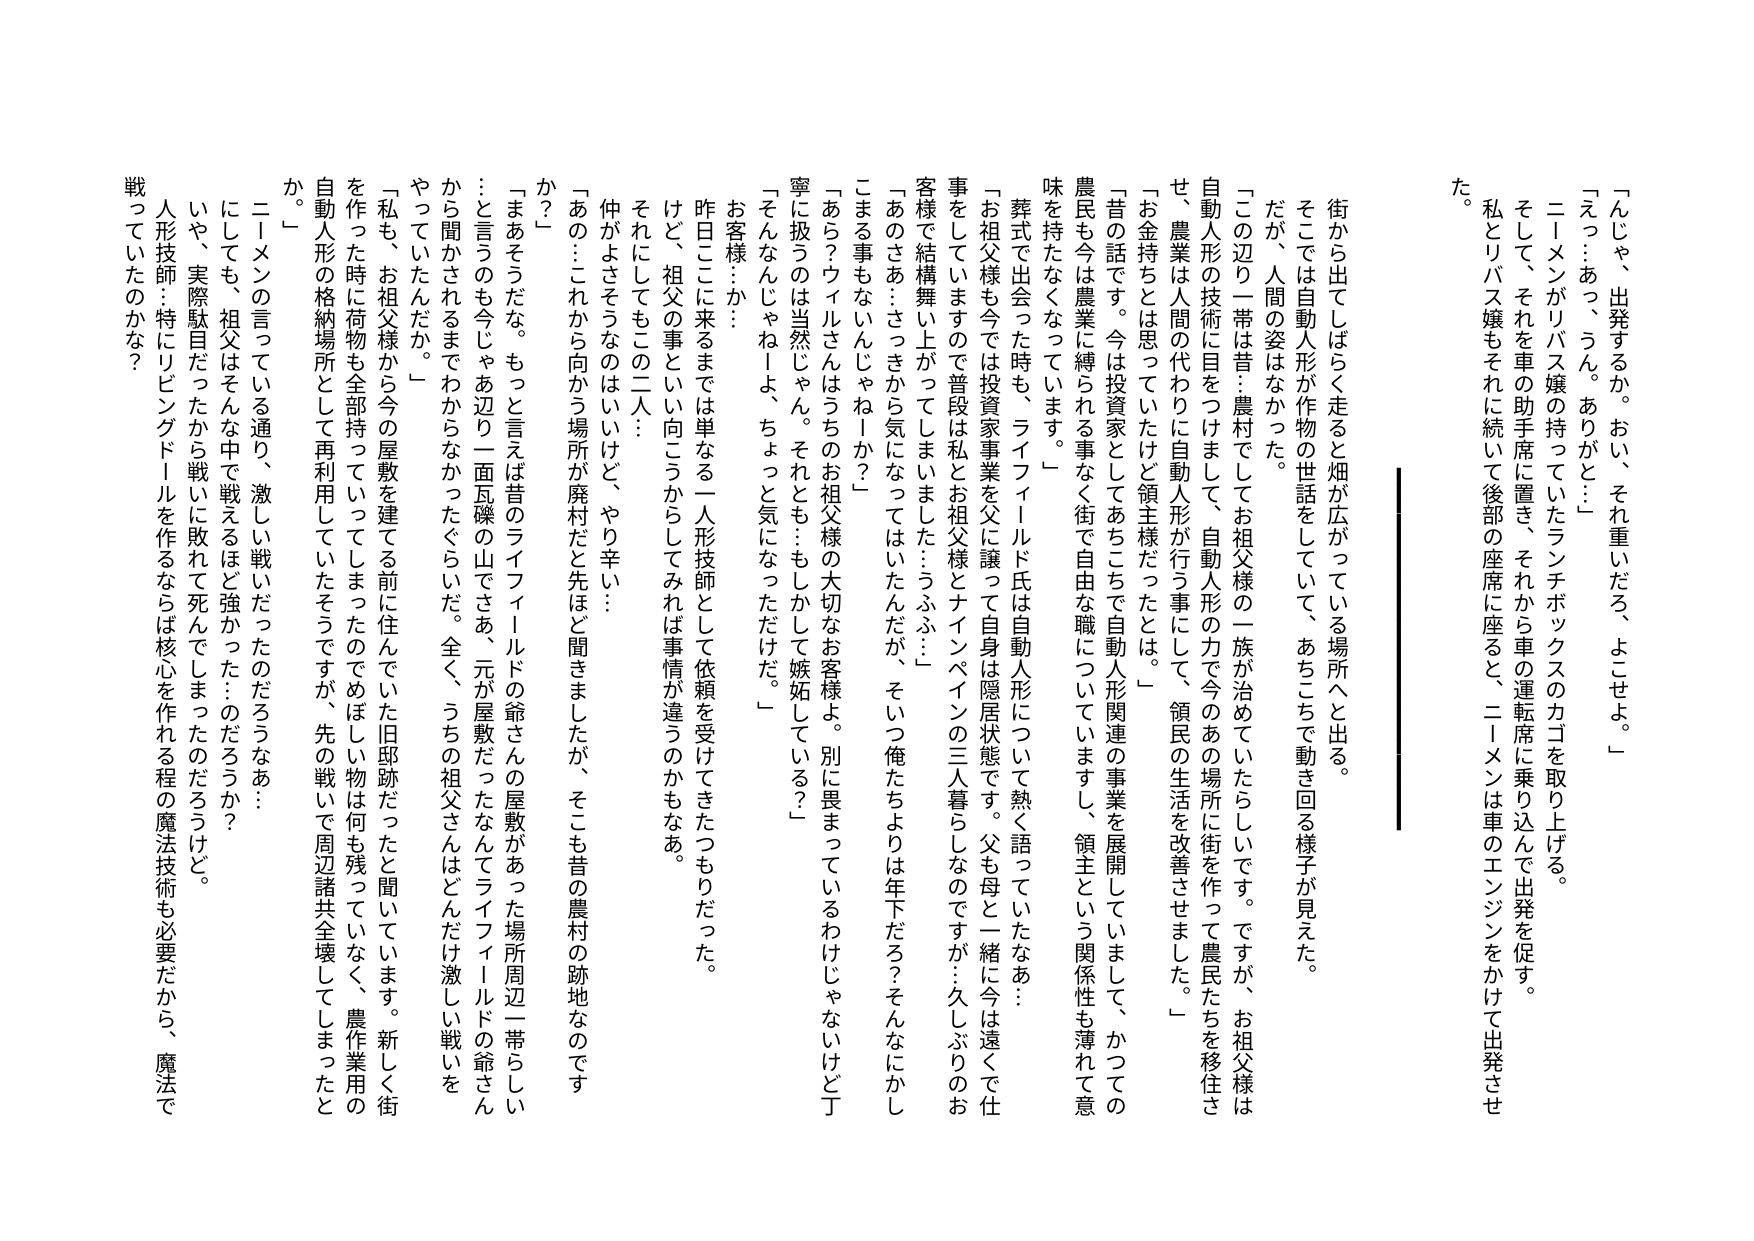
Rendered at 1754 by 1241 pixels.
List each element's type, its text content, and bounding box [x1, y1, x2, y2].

text 「あのさあ…さっきから気になってはいたんだが、そいつ俺たちよりは年下だろ？そんなにかしこまる事もないんじゃねーか？」 [848, 176, 911, 1122]
text ━━━━━━━━━━━━━━━━━━━━━━━━ [1383, 176, 1417, 1122]
text そして、それを車の助手席に置き、それから車の運転席に乗り込んで出発を促す。 [1509, 176, 1541, 1122]
text いや、実際駄目だったから戦いに敗れて死んでしまったのだろうけど。 [183, 176, 214, 1122]
text 「お金持ちとは思っていたけど領主様だったとは。」 [1133, 176, 1164, 1122]
text 葬式で出会った時も、ライフィールド氏は自動人形について熱く語っていたなあ… [1006, 176, 1038, 1122]
text 「昔の話です。今は投資家としてあちこちで自動人形関連の事業を展開していまして、かつての農民も今は農業に縛られる事なく街で自由な職についていますし、領主という関係性も薄れて意味を持たなくなっています。」 [1038, 176, 1133, 1122]
text 「あの…これから向かう場所が廃村だと先ほど聞きましたが、そこも昔の農村の跡地なのですか？」 [531, 176, 594, 1122]
text それにしてもこの二人… [626, 176, 658, 1122]
text 「えっ…あっ、うん。ありがと…」 [1572, 176, 1604, 1122]
text 街から出てしばらく走ると畑が広がっている場所へと出る。 [1323, 176, 1354, 1122]
text 人形技師…特にリビングドールを作るならば核心を作れる程の魔法技術も必要だから、魔法で戦っていたのかな？ [119, 176, 183, 1122]
text 「あら？ウィルさんはうちのお祖父様の大切なお客様よ。別に畏まっているわけじゃないけど丁寧に扱うのは当然じゃん。それとも…もしかして嫉妬している？」 [784, 176, 848, 1122]
text 「まあそうだな。もっと言えば昔のライフィールドの爺さんの屋敷があった場所周辺一帯らしい…と言うのも今じゃあ辺り一面瓦礫の山でさあ、元が屋敷だったなんてライフィールドの爺さんから聞かされるまでわからなかったぐらいだ。全く、うちの祖父さんはどんだけ激しい戦いをやっていたんだか。」 [404, 176, 531, 1122]
text けど、祖父の事といい向こうからしてみれば事情が違うのかもなあ。 [658, 176, 689, 1122]
text 「そんなんじゃねーよ、ちょっと気になっただけだ。」 [753, 176, 784, 1122]
text ニーメンの言っている通り、激しい戦いだったのだろうなあ… [246, 176, 278, 1122]
text だが、人間の姿はなかった。 [1259, 176, 1291, 1122]
text そこでは自動人形が作物の世話をしていて、あちこちで動き回る様子が見えた。 [1291, 176, 1323, 1122]
text にしても、祖父はそんな中で戦えるほど強かった…のだろうか？ [214, 176, 246, 1122]
text 仲がよさそうなのはいいけど、やり辛い… [594, 176, 626, 1122]
text 私とリバス嬢もそれに続いて後部の座席に座ると、ニーメンは車のエンジンをかけて出発させた。 [1446, 176, 1509, 1122]
text 「私も、お祖父様から今の屋敷を建てる前に住んでいた旧邸跡だったと聞いています。新しく街を作った時に荷物も全部持っていってしまったのでめぼしい物は何も残っていなく、農作業用の自動人形の格納場所として再利用していたそうですが、先の戦いで周辺諸共全壊してしまったとか。」 [278, 176, 404, 1122]
text 「お祖父様も今では投資家事業を父に譲って自身は隠居状態です。父も母と一緒に今は遠くで仕事をしていますので普段は私とお祖父様とナインペインの三人暮らしなのですが…久しぶりのお客様で結構舞い上がってしまいました…うふふ…」 [911, 176, 1006, 1122]
text お客様…か… [721, 176, 753, 1122]
text 「この辺り一帯は昔…農村でしてお祖父様の一族が治めていたらしいです。ですが、お祖父様は自動人形の技術に目をつけまして、自動人形の力で今のあの場所に街を作って農民たちを移住させ、農業は人間の代わりに自動人形が行う事にして、領民の生活を改善させました。」 [1164, 176, 1259, 1122]
text ニーメンがリバス嬢の持っていたランチボックスのカゴを取り上げる。 [1541, 176, 1572, 1122]
text 昨日ここに来るまでは単なる一人形技師として依頼を受けてきたつもりだった。 [689, 176, 721, 1122]
text 「んじゃ、出発するか。おい、それ重いだろ、よこせよ。」 [1604, 176, 1636, 1122]
